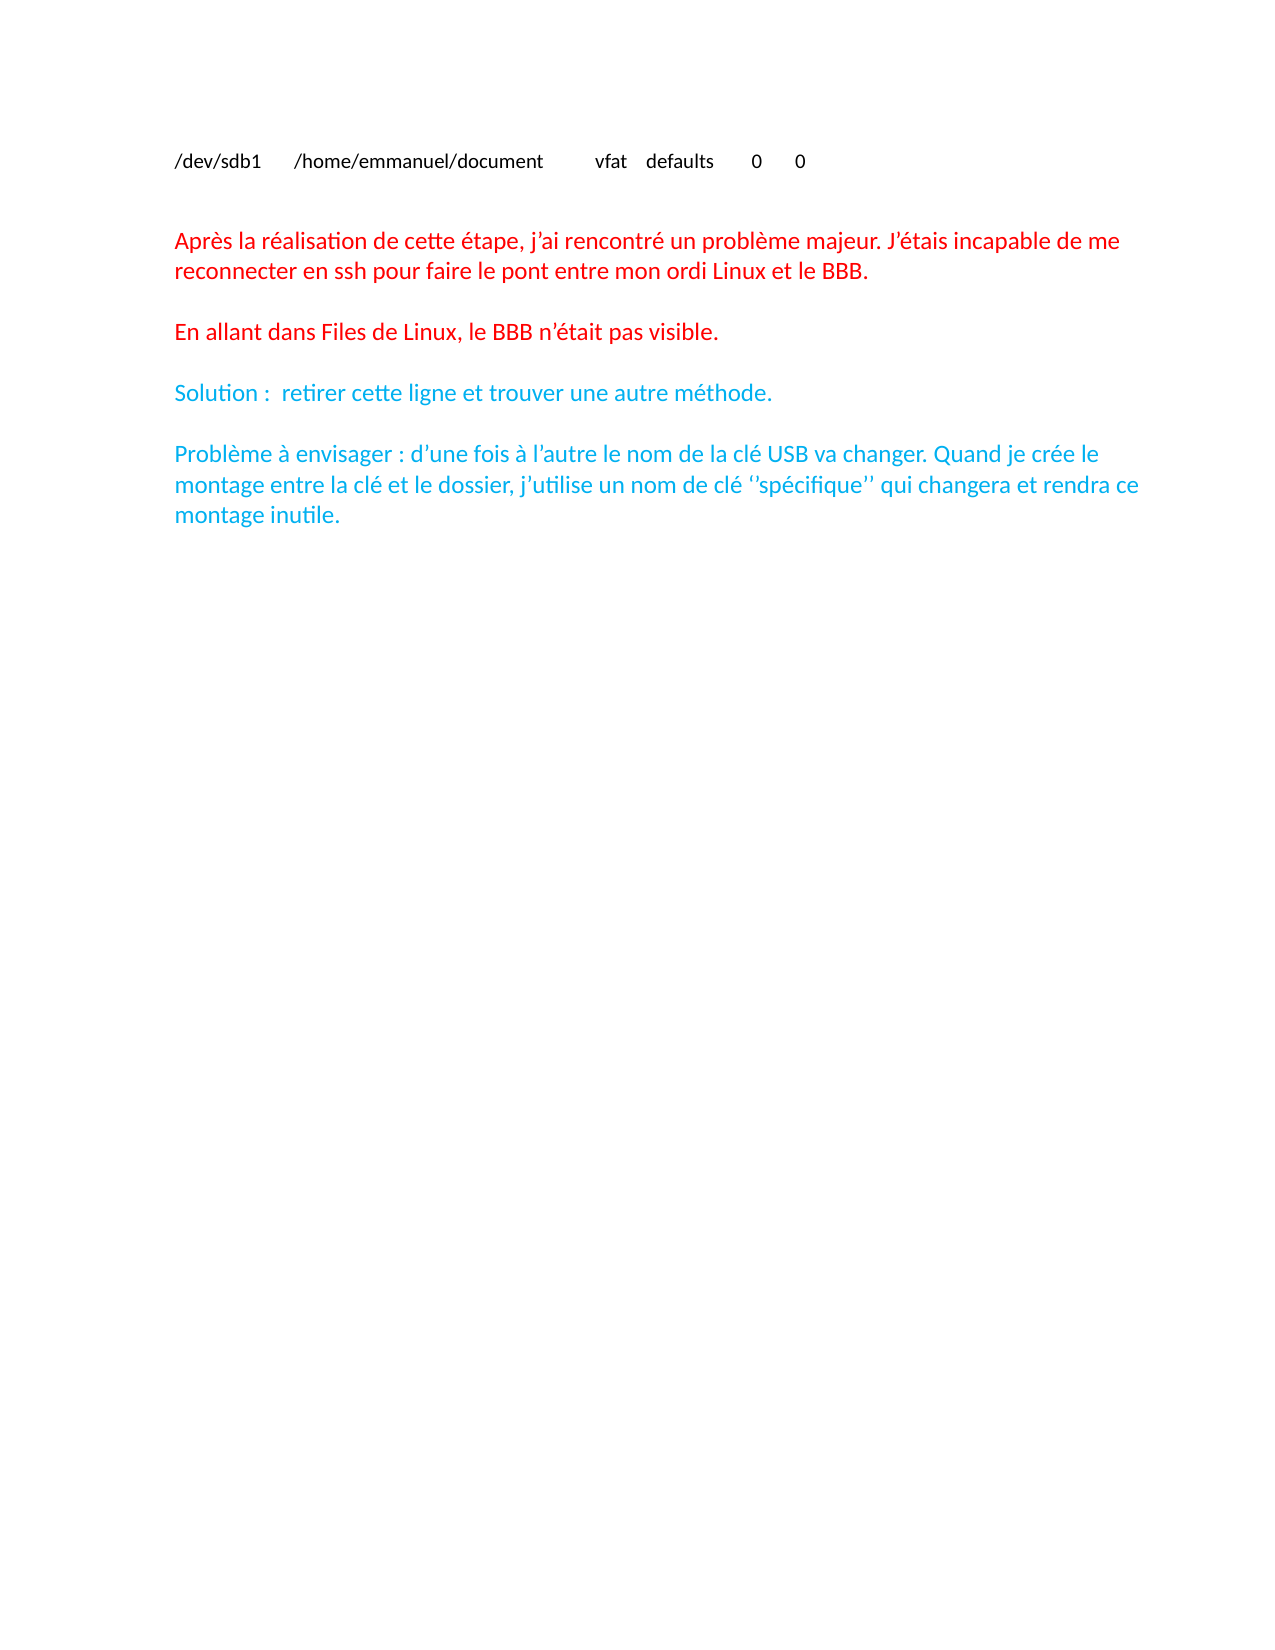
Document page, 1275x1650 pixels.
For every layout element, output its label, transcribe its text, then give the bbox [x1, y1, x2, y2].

text Solution : retirer cette ligne et trouver une autre méthode. [174, 377, 1157, 408]
text /dev/sdb1 /home/emmanuel/document vfat defaults 0 0 [174, 149, 1157, 174]
text En allant dans Files de Linux, le BBB n’était pas visible. [174, 316, 1157, 347]
text Après la réalisation de cette étape, j’ai rencontré un problème majeur. J’étais incapable de me reconnecter en ssh pour faire le pont entre mon ordi Linux et le BBB. [174, 225, 1157, 286]
text Problème à envisager : d’une fois à l’autre le nom de la clé USB va changer. Quand je crée le montage entre la clé et le dossier, j’utilise un nom de clé ‘’spécifique’’ qui changera et rendra ce montage inutile. [174, 438, 1157, 530]
